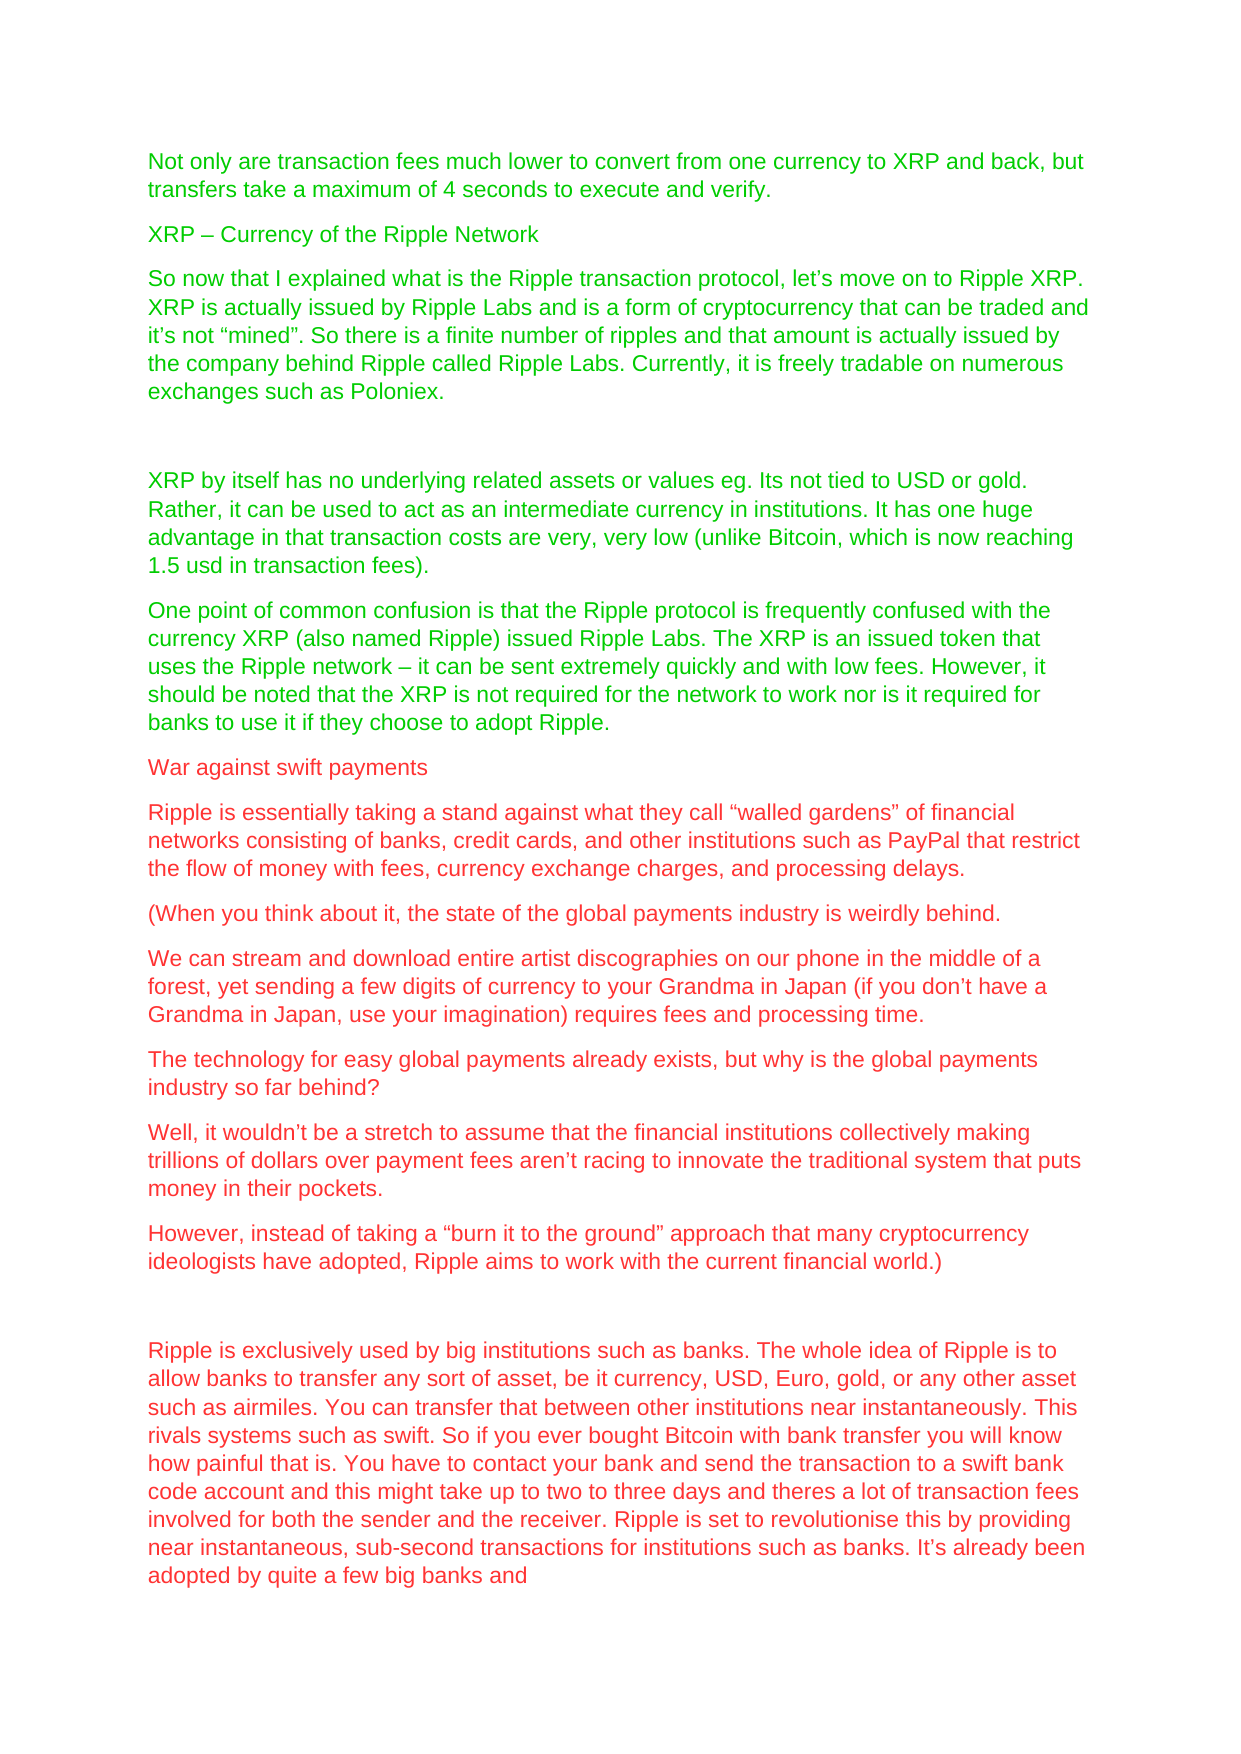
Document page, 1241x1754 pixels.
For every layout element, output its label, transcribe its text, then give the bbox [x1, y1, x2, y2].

text So now that I explained what is the Ripple transaction protocol, let’s move on to Ripple XRP. XRP is actually issued by Ripple Labs and is a form of cryptocurrency that can be traded and it’s not “mined”. So there is a finite number of ripples and that amount is actually issued by the company behind Ripple called Ripple Labs. Currently, it is freely tradable on numerous exchanges such as Poloniex. [148, 265, 1093, 404]
text We can stream and download entire artist discographies on our phone in the middle of a forest, yet sending a few digits of currency to your Grandma in Japan (if you don’t have a Grandma in Japan, use your imagination) requires fees and processing time. [148, 944, 1093, 1027]
text XRP by itself has no underlying related assets or values eg. Its not tied to USD or gold. Rather, it can be used to act as an intermediate currency in institutions. It has one huge advantage in that transaction costs are very, very low (unlike Bitcoin, which is now reaching 1.5 usd in transaction fees). [148, 467, 1093, 578]
text War against swift payments [148, 754, 1093, 780]
text XRP – Currency of the Ripple Network [148, 221, 1093, 247]
text Not only are transaction fees much lower to convert from one currency to XRP and back, but transfers take a maximum of 4 seconds to execute and verify. [148, 148, 1093, 202]
text One point of common confusion is that the Ripple protocol is frequently confused with the currency XRP (also named Ripple) issued Ripple Labs. The XRP is an issued token that uses the Ripple network – it can be sent extremely quickly and with low fees. However, it should be noted that the XRP is not required for the network to work nor is it required for banks to use it if they choose to adopt Ripple. [148, 597, 1093, 735]
text The technology for easy global payments already exists, but why is the global payments industry so far behind? [148, 1046, 1093, 1100]
text (When you think about it, the state of the global payments industry is weirdly behind. [148, 900, 1093, 926]
text Ripple is exclusively used by big institutions such as banks. The whole idea of Ripple is to allow banks to transfer any sort of asset, be it currency, USD, Euro, gold, or any other asset such as airmiles. You can transfer that between other institutions near instantaneously. This rivals systems such as swift. So if you ever bought Bitcoin with bank transfer you will know how painful that is. You have to contact your bank and send the transaction to a swift bank code account and this might take up to two to three days and theres a lot of transaction fees involved for both the sender and the receiver. Ripple is set to revolutionise this by providing near instantaneous, sub-second transactions for institutions such as banks. It’s already been adopted by quite a few big banks and [148, 1337, 1093, 1588]
text Well, it wouldn’t be a stretch to assume that the financial institutions collectively making trillions of dollars over payment fees aren’t racing to innovate the traditional system that puts money in their pockets. [148, 1118, 1093, 1201]
text However, instead of taking a “burn it to the ground” approach that many cryptocurrency ideologists have adopted, Ripple aims to work with the current financial world.) [148, 1219, 1093, 1274]
text Ripple is essentially taking a stand against what they call “walled gardens” of financial networks consisting of banks, credit cards, and other institutions such as PayPal that restrict the flow of money with fees, currency exchange charges, and processing delays. [148, 799, 1093, 881]
